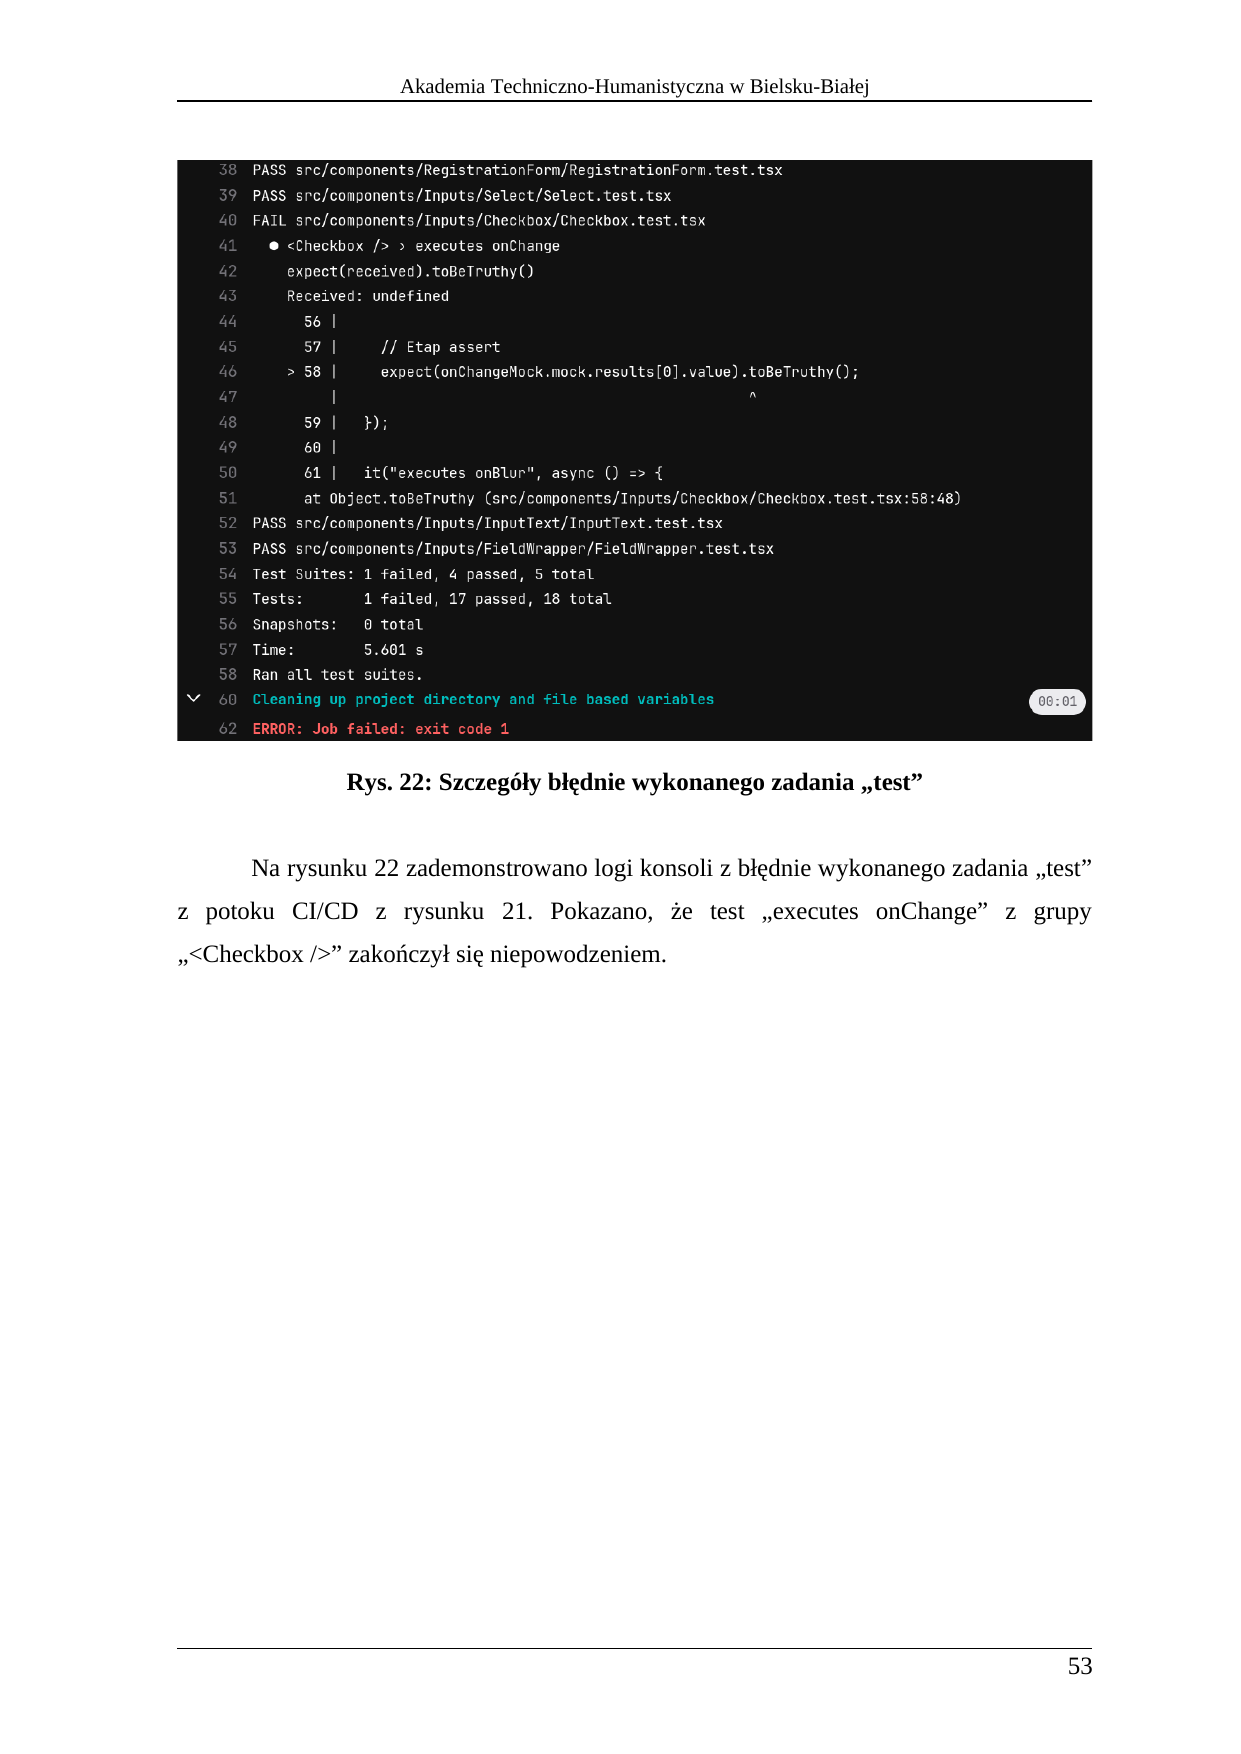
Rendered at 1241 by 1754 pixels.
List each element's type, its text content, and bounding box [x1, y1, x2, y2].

text Na rysunku 22 zademonstrowano logi konsoli z błędnie wykonanego zadania „test” z potoku CI/CD z rysunku 21. Pokazano, że test „executes onChange” z grupy „<Checkbox />” zakończył się niepowodzeniem. [177, 853, 1092, 968]
picture [177, 160, 1093, 741]
text Rys. 22: Szczegóły błędnie wykonanego zadania „test” [177, 741, 1092, 796]
